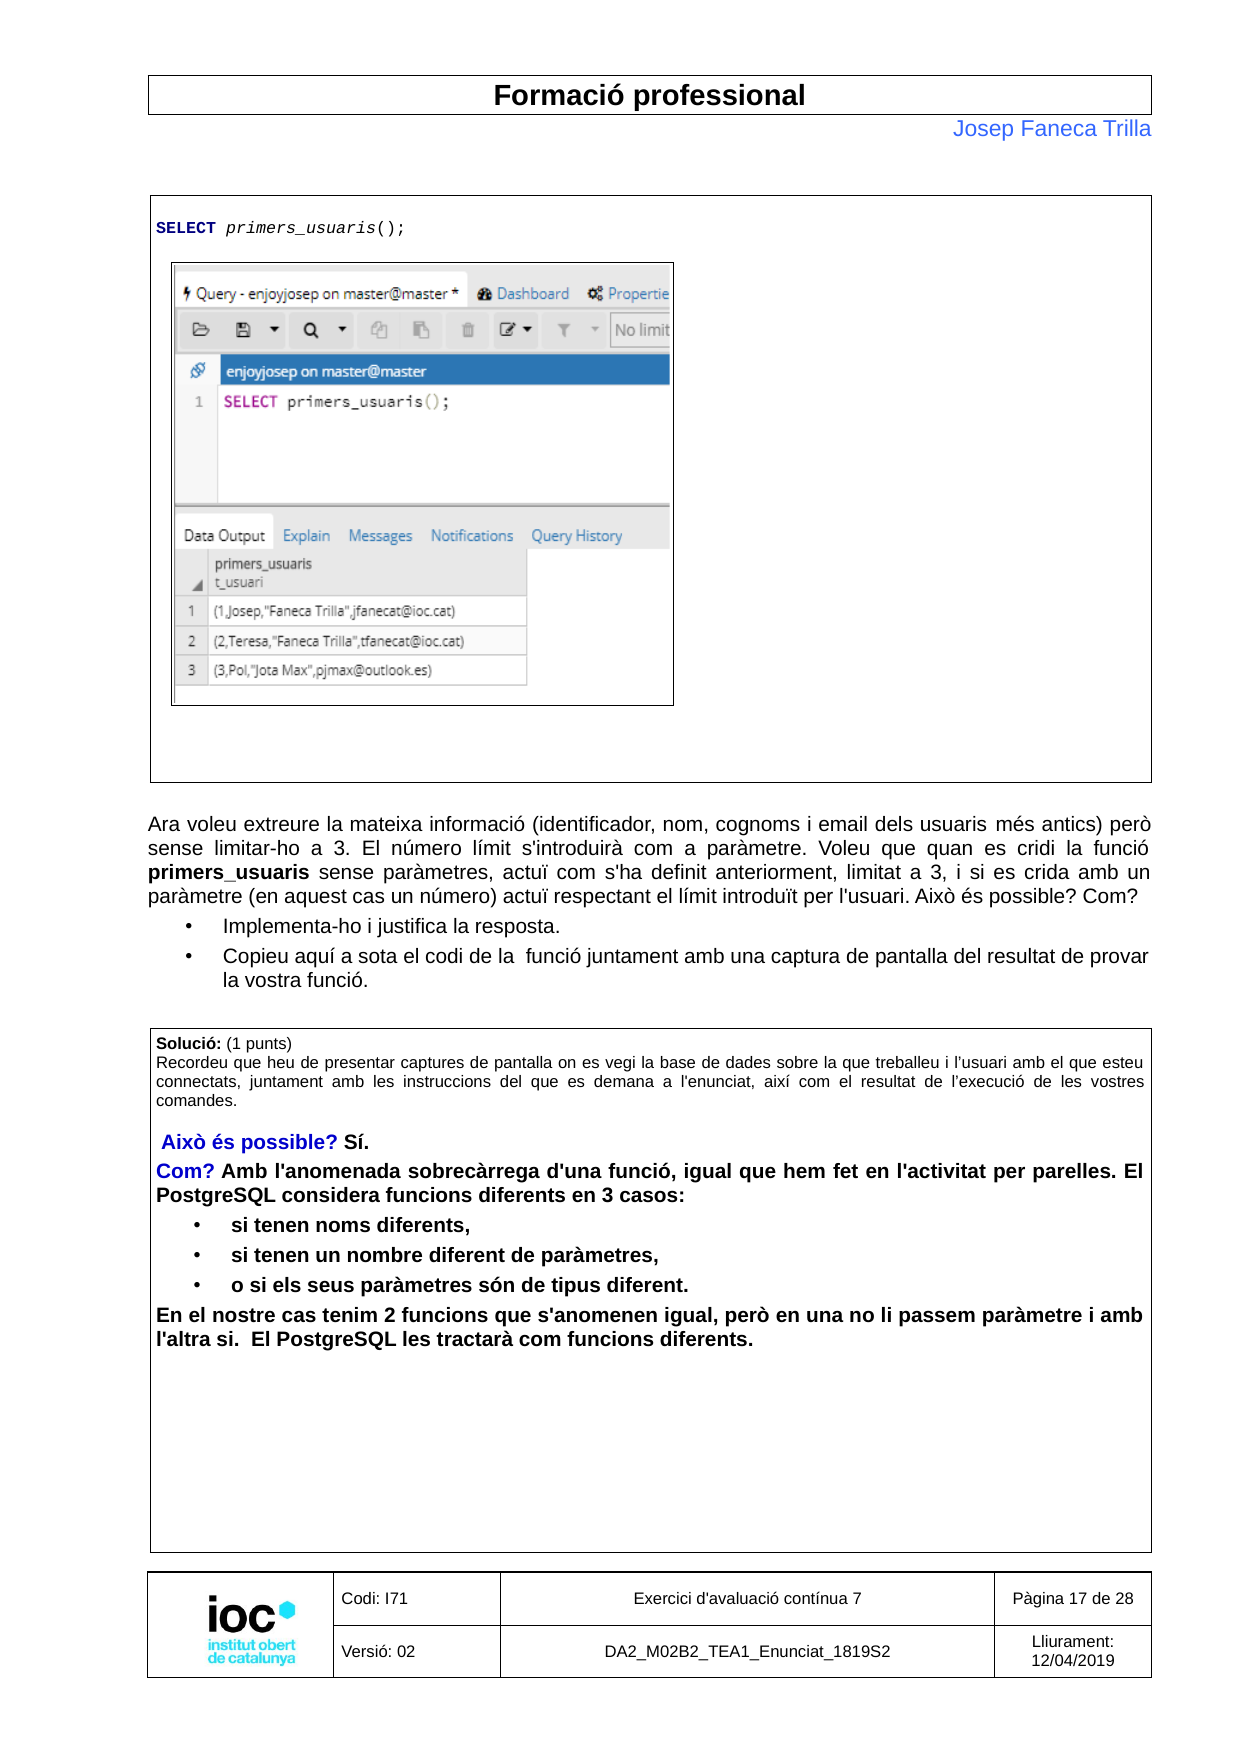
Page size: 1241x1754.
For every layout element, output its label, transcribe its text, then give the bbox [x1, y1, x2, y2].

table_header Solució: (1 punts) Recordeu que heu de presentar captures de pantalla on es vegi la base de dades sobre la que treballeu i l’usuari amb el que esteu connectats, juntament amb les instruccions del que es demana a l'enunciat, així com el resultat de l’execució de les vostres comandes. Això és possible? Sí. Com? Amb l'anomenada sobrecàrrega d'una funció, igual que hem fet en l'activitat per parelles. El PostgreSQL considera funcions diferents en 3 casos: si tenen noms diferents, si tenen un nombre diferent de paràmetres, o si els seus paràmetres són de tipus diferent. En el nostre cas tenim 2 funcions que s'anomenen igual, però en una no li passem paràmetre i amb l'altra si. El PostgreSQL les tractarà com funcions diferents. [151, 1029, 1151, 1552]
picture [174, 265, 670, 703]
table_header [151, 703, 1151, 782]
picture [195, 1581, 309, 1677]
table_header SELECT primers_usuaris(); [151, 196, 1151, 702]
list Copieu aquí a sota el codi de la funció juntament amb una captura de pantalla del resultat de provar la vostra funció. [185, 944, 1151, 992]
table_header [172, 263, 673, 705]
text Ara voleu extreure la mateixa informació (identificador, nom, cognoms i email dels usuaris més antics) però sense limitar-ho a 3. El número límit s'introduirà com a paràmetre. Voleu que quan es cridi la funció primers_usuaris sense paràmetres, actuï com s'ha definit anteriorment, limitat a 3, i si es crida amb un paràmetre (en aquest cas un número) actuï respectant el límit introduït per l'usuari. Això és possible? Com? [148, 812, 1151, 908]
list Implementa-ho i justifica la resposta. [185, 914, 1151, 938]
